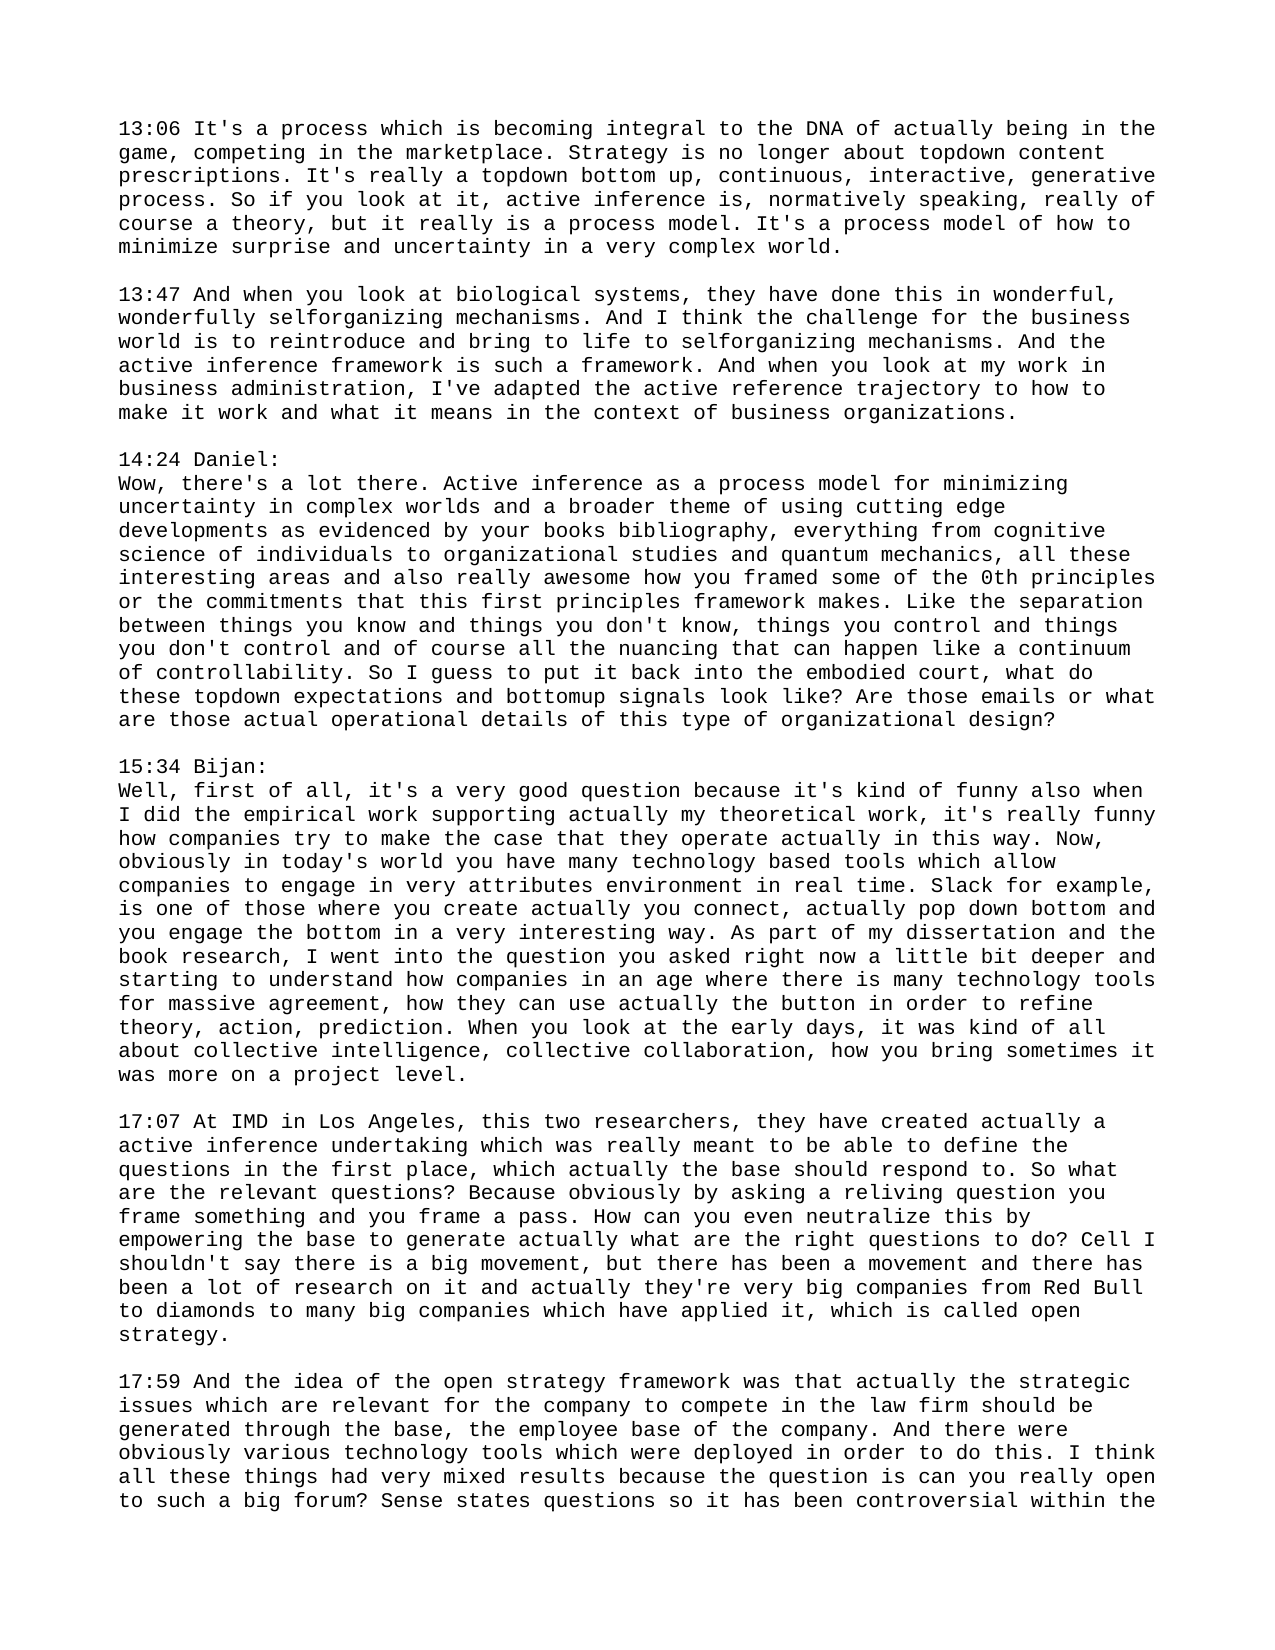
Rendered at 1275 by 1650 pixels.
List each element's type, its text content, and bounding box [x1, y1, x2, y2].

text 14:24 Daniel: [118, 449, 1157, 473]
text Well, first of all, it's a very good question because it's kind of funny also when I did the empirical work supporting actually my theoretical work, it's really funny how companies try to make the case that they operate actually in this way. Now, obviously in today's world you have many technology based tools which allow companies to engage in very attributes environment in real time. Slack for example, is one of those where you create actually you connect, actually pop down bottom and you engage the bottom in a very interesting way. As part of my dissertation and the book research, I went into the question you asked right now a little bit deeper and starting to understand how companies in an age where there is many technology tools for massive agreement, how they can use actually the button in order to refine theory, action, prediction. When you look at the early days, it was kind of all about collective intelligence, collective collaboration, how you bring sometimes it was more on a project level. [118, 780, 1157, 1088]
text 13:06 It's a process which is becoming integral to the DNA of actually being in the game, competing in the marketplace. Strategy is no longer about topdown content prescriptions. It's really a topdown bottom up, continuous, interactive, generative process. So if you look at it, active inference is, normatively speaking, really of course a theory, but it really is a process model. It's a process model of how to minimize surprise and uncertainty in a very complex world. [118, 118, 1157, 260]
text 13:47 And when you look at biological systems, they have done this in wonderful, wonderfully selforganizing mechanisms. And I think the challenge for the business world is to reintroduce and bring to life to selforganizing mechanisms. And the active inference framework is such a framework. And when you look at my work in business administration, I've adapted the active reference trajectory to how to make it work and what it means in the context of business organizations. [118, 284, 1157, 426]
text 15:34 Bijan: [118, 757, 1157, 780]
text 17:07 At IMD in Los Angeles, this two researchers, they have created actually a active inference undertaking which was really meant to be able to define the questions in the first place, which actually the base should respond to. So what are the relevant questions? Because obviously by asking a reliving question you frame something and you frame a pass. How can you even neutralize this by empowering the base to generate actually what are the right questions to do? Cell I shouldn't say there is a big movement, but there has been a movement and there has been a lot of research on it and actually they're very big companies from Red Bull to diamonds to many big companies which have applied it, which is called open strategy. [118, 1111, 1157, 1348]
text Wow, there's a lot there. Active inference as a process model for minimizing uncertainty in complex worlds and a broader theme of using cutting edge developments as evidenced by your books bibliography, everything from cognitive science of individuals to organizational studies and quantum mechanics, all these interesting areas and also really awesome how you framed some of the 0th principles or the commitments that this first principles framework makes. Like the separation between things you know and things you don't know, things you control and things you don't control and of course all the nuancing that can happen like a continuum of controllability. So I guess to put it back into the embodied court, what do these topdown expectations and bottomup signals look like? Are those emails or what are those actual operational details of this type of organizational design? [118, 473, 1157, 733]
text 17:59 And the idea of the open strategy framework was that actually the strategic issues which are relevant for the company to compete in the law firm should be generated through the base, the employee base of the company. And there were obviously various technology tools which were deployed in order to do this. I think all these things had very mixed results because the question is can you really open to such a big forum? Sense states questions so it has been controversial within the [118, 1371, 1157, 1513]
